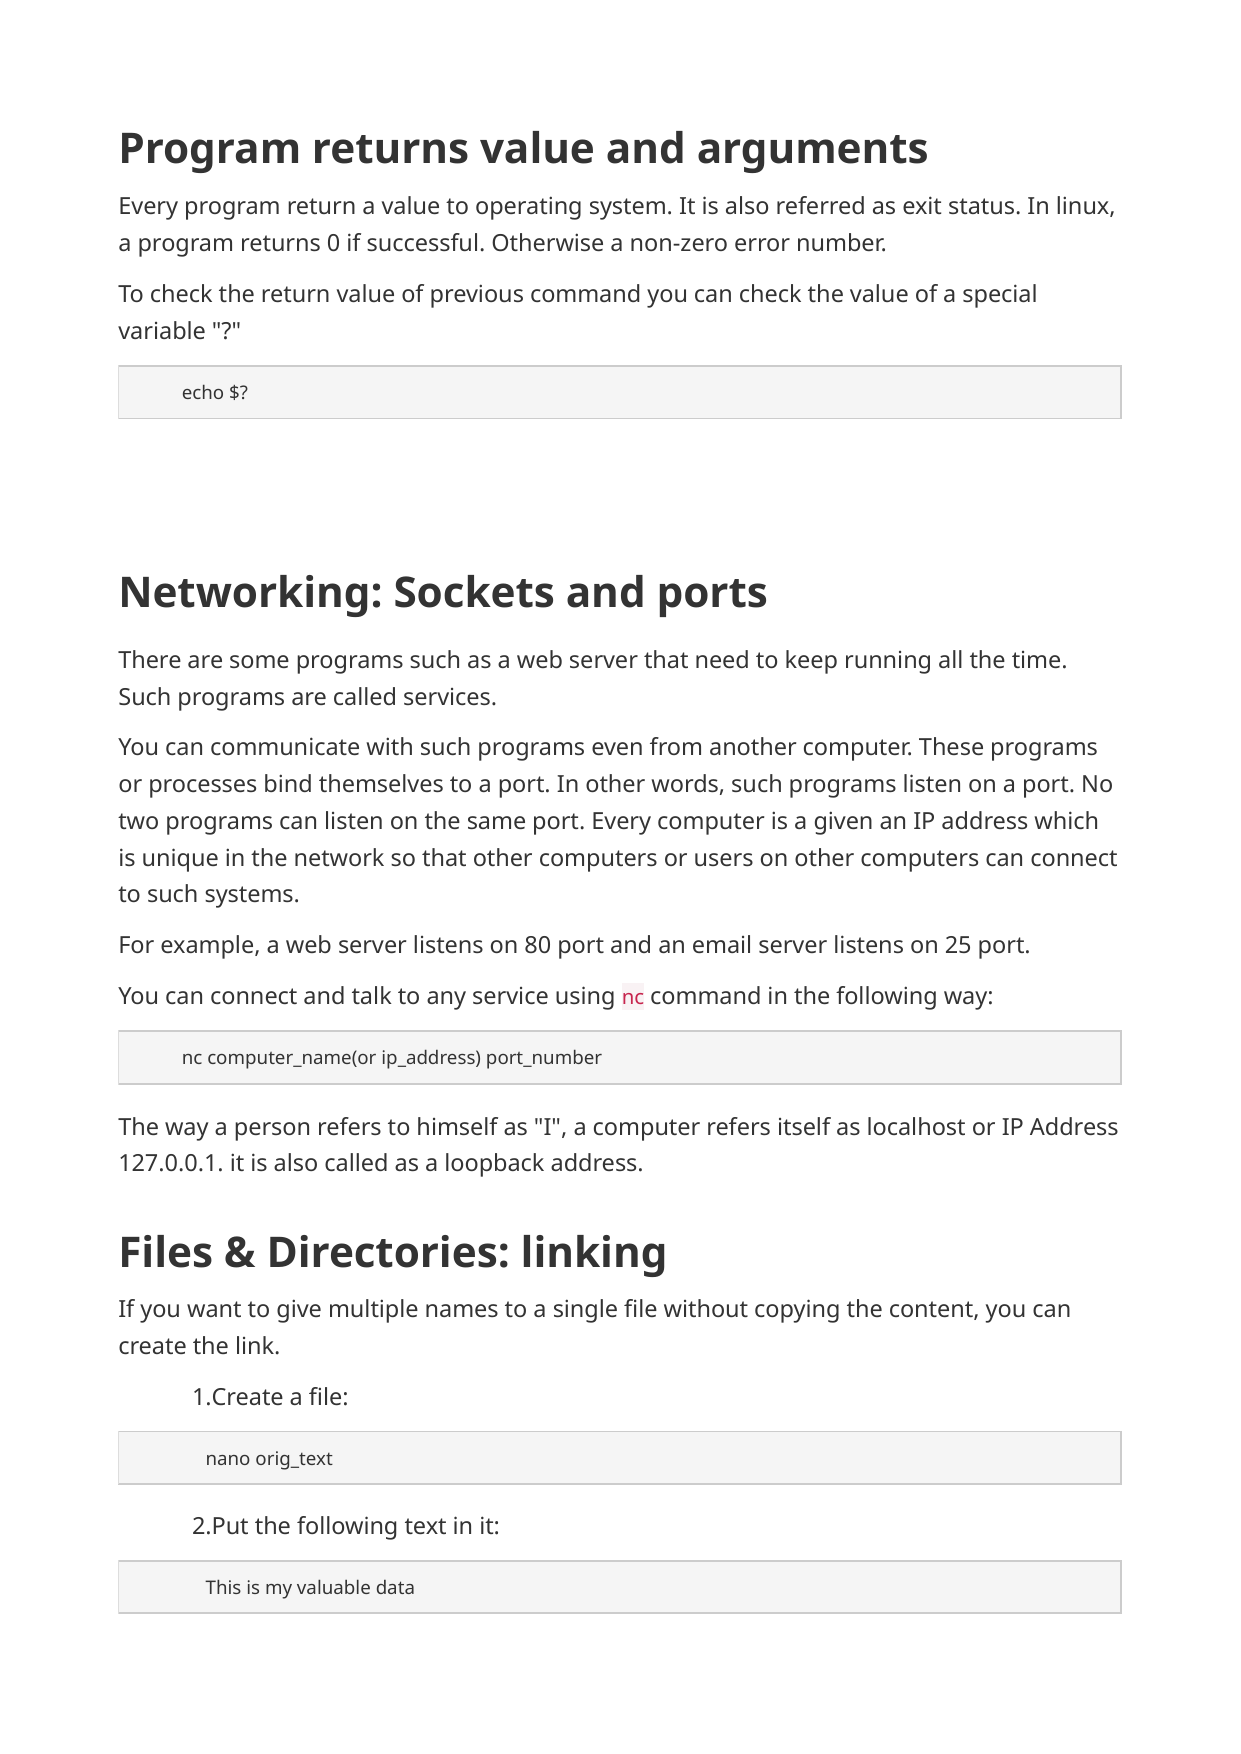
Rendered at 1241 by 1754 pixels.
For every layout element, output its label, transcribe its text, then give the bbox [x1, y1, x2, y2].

text For example, a web server listens on 80 port and an email server listens on 25 port. [118, 928, 1122, 961]
text You can communicate with such programs even from another computer. These programs or processes bind themselves to a port. In other words, such programs listen on a port. No two programs can listen on the same port. Every computer is a given an IP address which is unique in the network so that other computers or users on other computers can connect to such systems. [118, 731, 1122, 910]
list nano orig_text [119, 1432, 1120, 1483]
subtitle Files & Directories: linking [118, 1222, 1122, 1280]
text There are some programs such as a web server that need to keep running all the time. Such programs are called services. [118, 643, 1122, 712]
subtitle Program returns value and arguments [118, 118, 1122, 176]
text Every program return a value to operating system. It is also referred as exit status. In linux, a program returns 0 if successful. Otherwise a non-zero error number. [118, 190, 1122, 258]
text nc computer_name(or ip_address) port_number [119, 1032, 1120, 1083]
text You can connect and talk to any service using nc command in the following way: [118, 979, 1122, 1011]
list Put the following text in it: [118, 1509, 1122, 1541]
list Create a file: [118, 1380, 1122, 1412]
text If you want to give multiple names to a single file without copying the content, you can create the link. [118, 1292, 1122, 1361]
text echo $? [119, 367, 1120, 418]
text The way a person refers to himself as "I", a computer refers itself as localhost or IP Address 127.0.0.1. it is also called as a loopback address. [118, 1110, 1122, 1178]
text To check the return value of previous command you can check the value of a special variable "?" [118, 277, 1122, 346]
text Networking: Sockets and ports [118, 525, 1122, 620]
list This is my valuable data [119, 1562, 1120, 1612]
